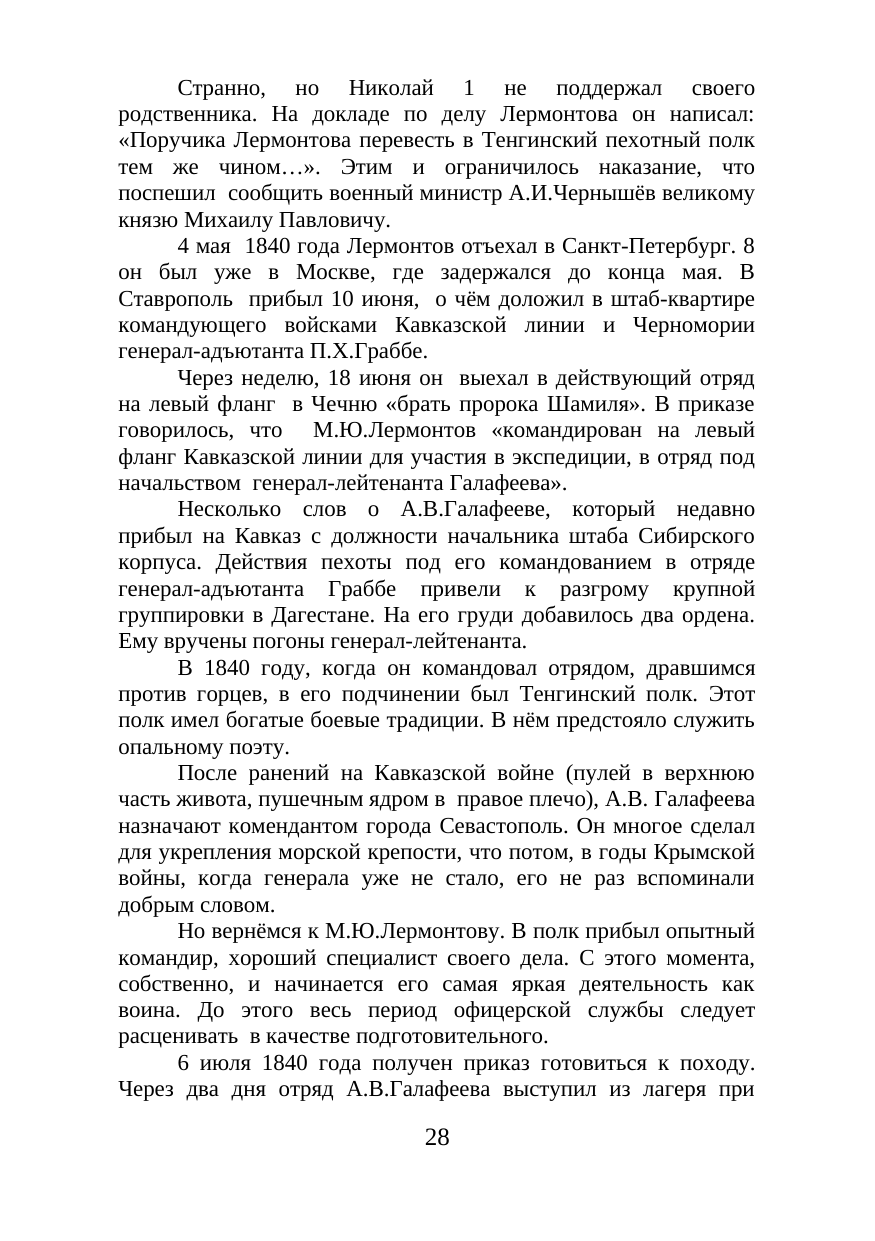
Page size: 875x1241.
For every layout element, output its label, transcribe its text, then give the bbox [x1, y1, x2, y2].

text Через неделю, 18 июня он выехал в действующий отряд на левый фланг в Чечню «брать пророка Шамиля». В приказе говорилось, что М.Ю.Лермонтов «командирован на левый фланг Кавказской линии для участия в экспедиции, в отряд под начальством генерал-лейтенанта Галафеева». [118, 364, 756, 496]
text Но вернёмся к М.Ю.Лермонтову. В полк прибыл опытный командир, хороший специалист своего дела. С этого момента, собственно, и начинается его самая яркая деятельность как воина. До этого весь период офицерской службы следует расценивать в качестве подготовительного. [118, 917, 756, 1049]
text Странно, но Николай 1 не поддержал своего родственника. На докладе по делу Лермонтова он написал: «Поручика Лермонтова перевесть в Тенгинский пехотный полк тем же чином…». Этим и ограничилось наказание, что поспешил сообщить военный министр А.И.Чернышёв великому князю Михаилу Павловичу. [118, 74, 756, 232]
text После ранений на Кавказской войне (пулей в верхнюю часть живота, пушечным ядром в правое плечо), А.В. Галафеева назначают комендантом города Севастополь. Он многое сделал для укрепления морской крепости, что потом, в годы Крымской войны, когда генерала уже не стало, его не раз вспоминали добрым словом. [118, 759, 756, 917]
text 6 июля 1840 года получен приказ готовиться к походу. Через два дня отряд А.В.Галафеева выступил из лагеря при [118, 1049, 756, 1102]
text Несколько слов о А.В.Галафееве, который недавно прибыл на Кавказ с должности начальника штаба Сибирского корпуса. Действия пехоты под его командованием в отряде генерал-адъютанта Граббе привели к разгрому крупной группировки в Дагестане. На его груди добавилось два ордена. Ему вручены погоны генерал-лейтенанта. [118, 496, 756, 654]
text 4 мая 1840 года Лермонтов отъехал в Санкт-Петербург. 8 он был уже в Москве, где задержался до конца мая. В Ставрополь прибыл 10 июня, о чём доложил в штаб-квартире командующего войсками Кавказской линии и Черномории генерал-адъютанта П.Х.Граббе. [118, 232, 756, 364]
text В 1840 году, когда он командовал отрядом, дравшимся против горцев, в его подчинении был Тенгинский полк. Этот полк имел богатые боевые традиции. В нём предстояло служить опальному поэту. [118, 654, 756, 759]
